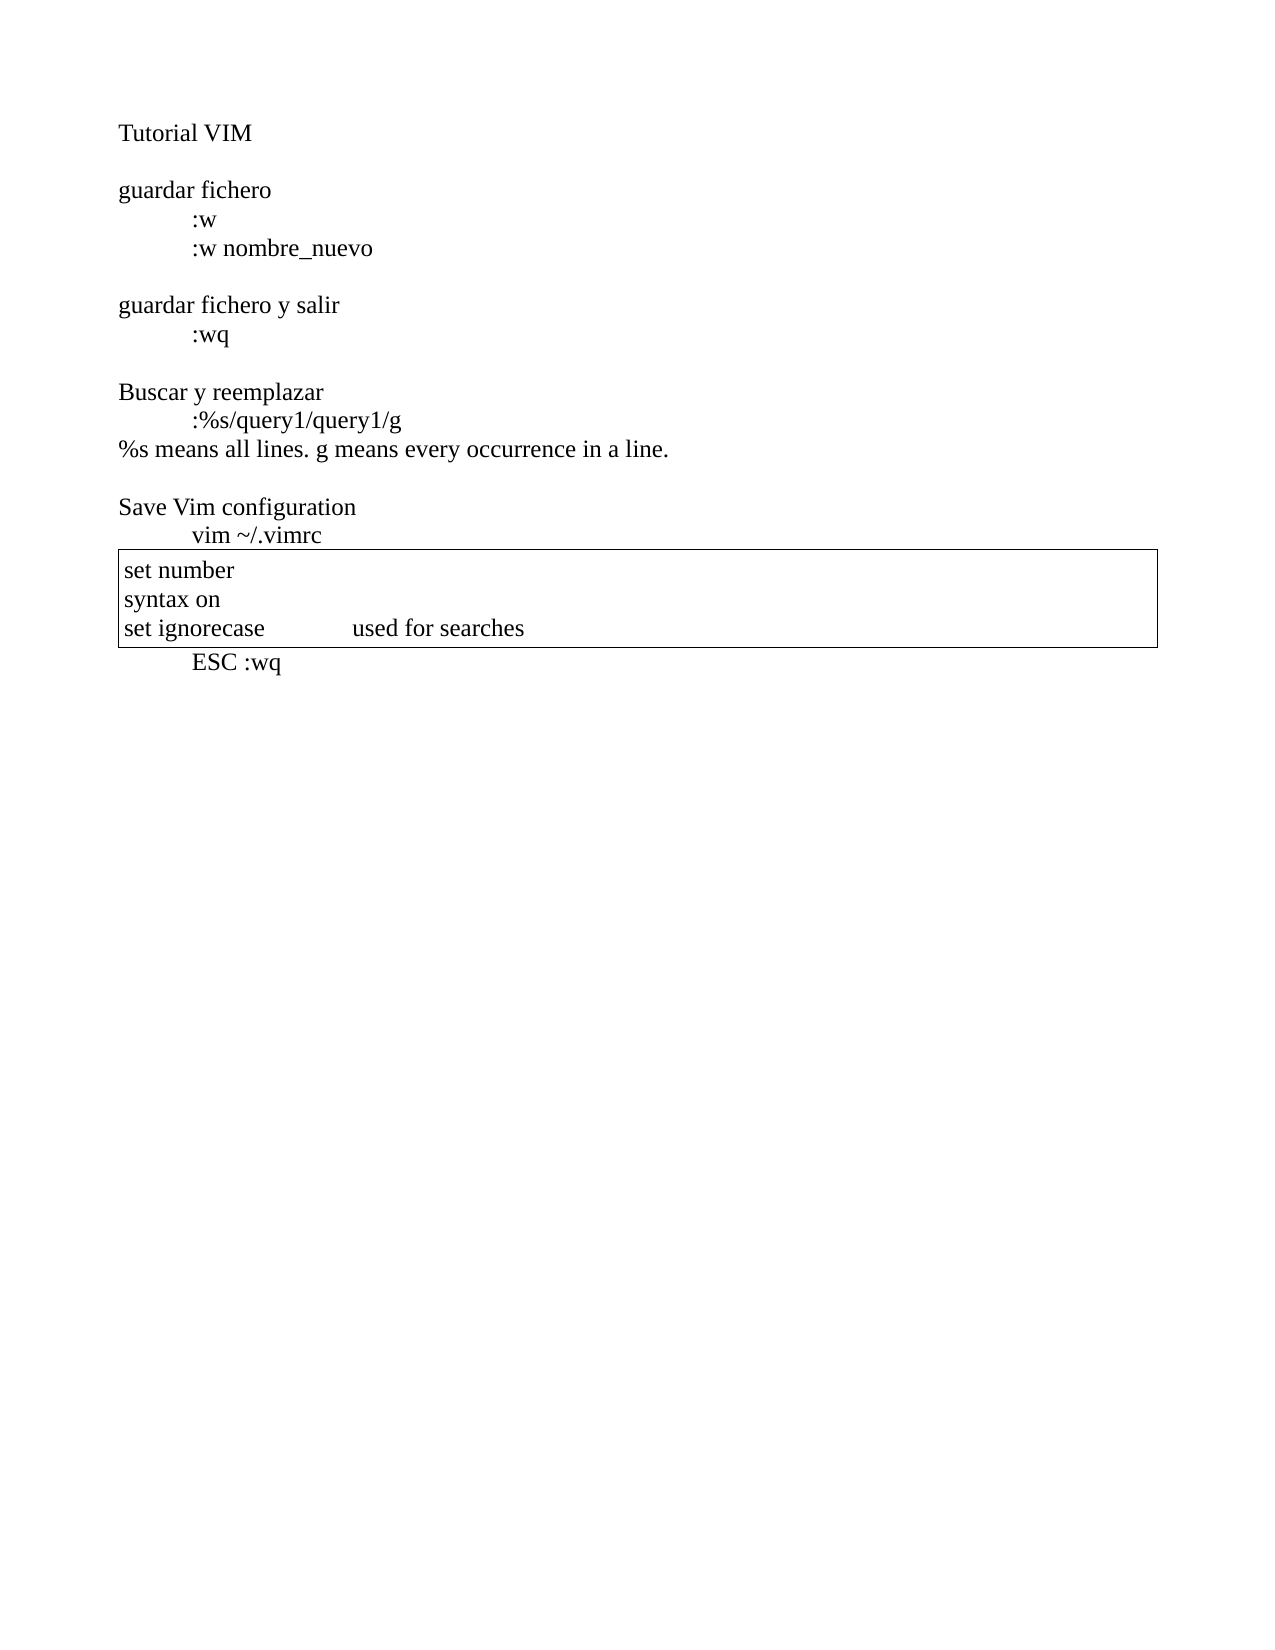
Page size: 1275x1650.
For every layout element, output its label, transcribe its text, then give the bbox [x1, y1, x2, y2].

text guardar fichero y salir [118, 291, 1157, 319]
text :wq [118, 319, 1157, 348]
text vim ~/.vimrc [118, 521, 1157, 549]
text Tutorial VIM [118, 118, 1157, 147]
text :w [118, 204, 1157, 233]
text Save Vim configuration [118, 492, 1157, 521]
text ESC :wq [118, 648, 1157, 676]
text %s means all lines. g means every occurrence in a line. [118, 434, 1157, 463]
text Buscar y reemplazar [118, 377, 1157, 406]
table_header set number syntax on set ignorecase used for searches [119, 550, 1157, 647]
text guardar fichero [118, 176, 1157, 204]
text :w nombre_nuevo [118, 233, 1157, 262]
text :%s/query1/query1/g [118, 406, 1157, 434]
